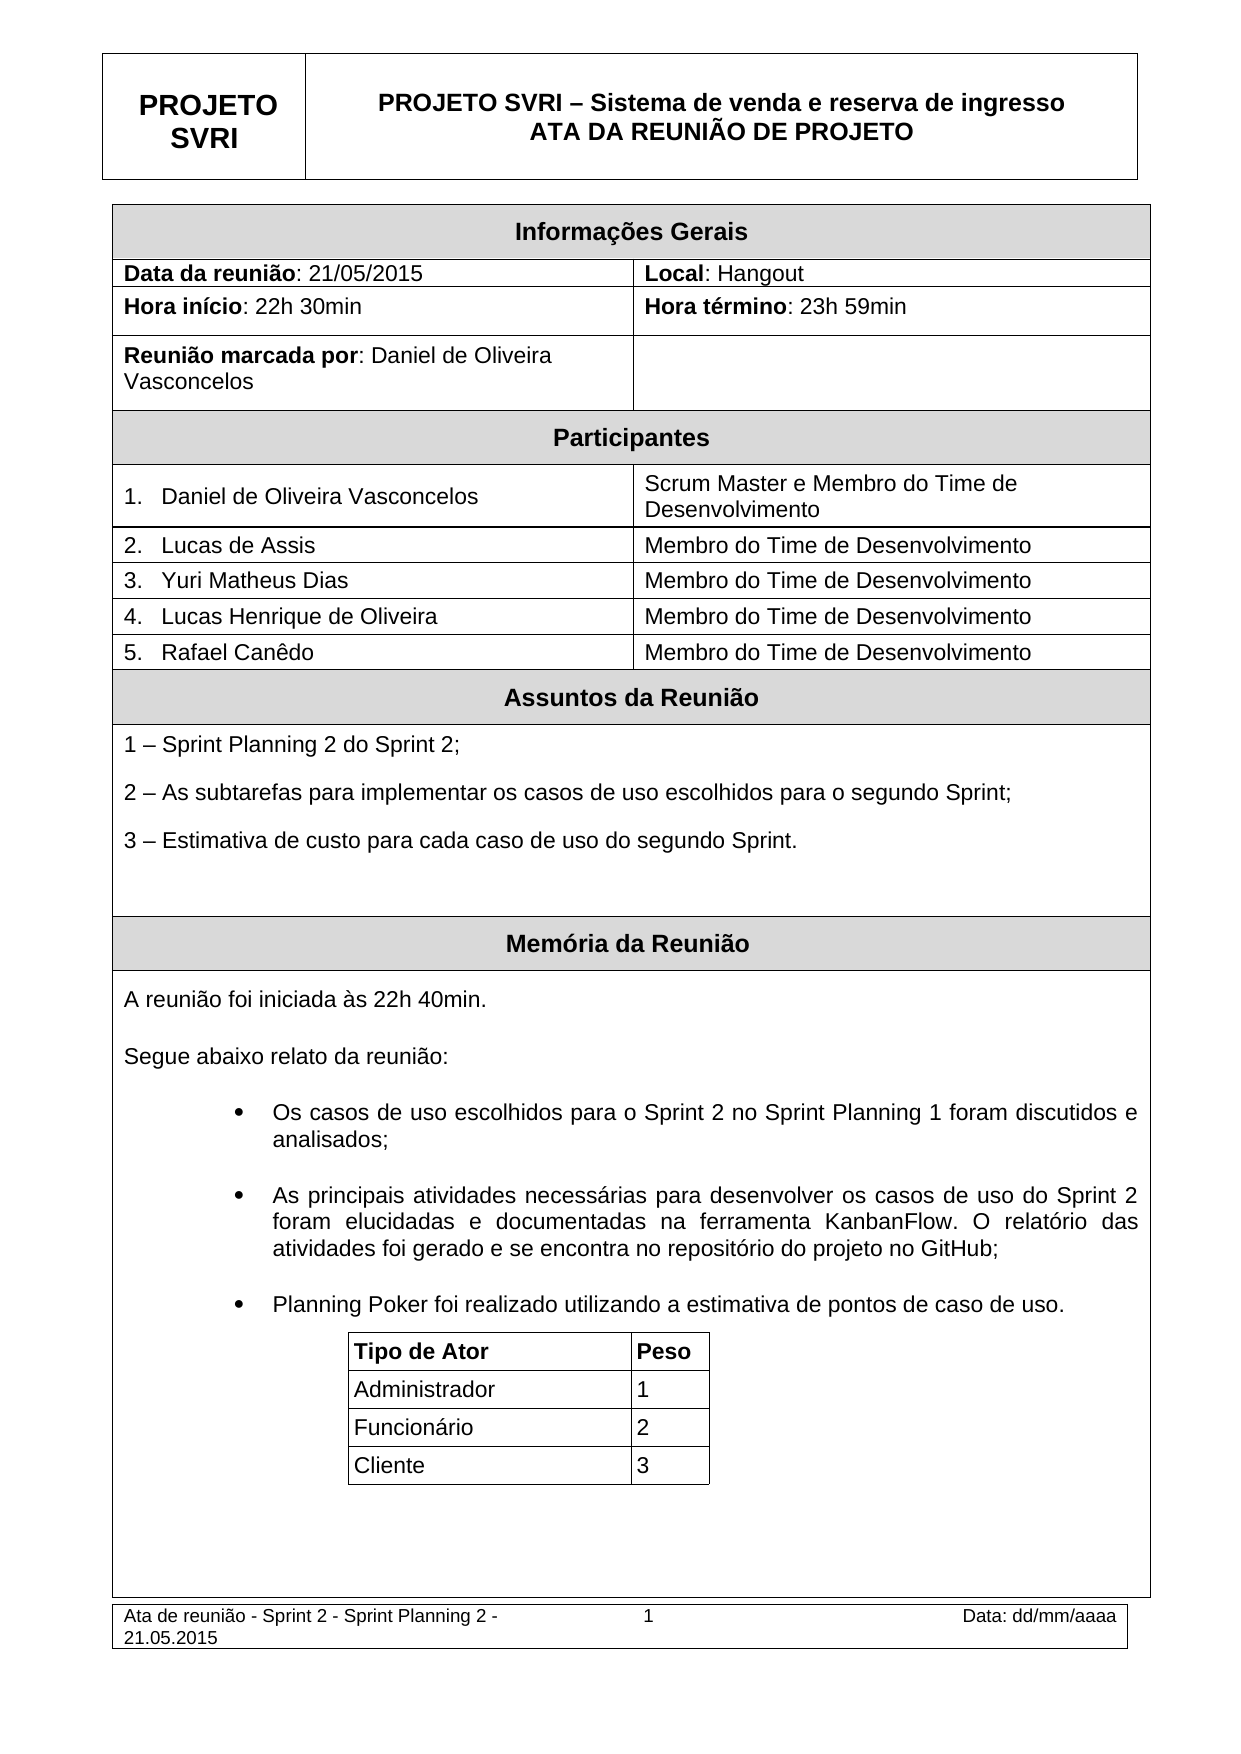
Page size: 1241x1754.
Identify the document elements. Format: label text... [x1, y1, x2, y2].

table_cell Membro do Time de Desenvolvimento [634, 563, 1150, 598]
table_cell Yuri Matheus Dias [113, 563, 633, 598]
table_cell [634, 336, 1150, 409]
table_cell A reunião foi iniciada às 22h 40min. Segue abaixo relato da reunião: Os casos de uso escolhidos para o Sprint 2 no Sprint Planning 1 foram discutidos e analisados; As principais atividades necessárias para desenvolver os casos de uso do Sprint 2 foram elucidadas e documentadas na ferramenta KanbanFlow. O relatório das atividades foi gerado e se encontra no repositório do projeto no GitHub; Planning Poker foi realizado utilizando a estimativa de pontos de caso de uso. [113, 971, 1150, 1597]
table_cell Lucas de Assis [113, 528, 633, 562]
table_cell Administrador [349, 1371, 631, 1408]
table_cell 1 [632, 1371, 709, 1408]
table_cell Scrum Master e Membro do Time de Desenvolvimento [634, 465, 1150, 526]
table_cell Assuntos da Reunião [113, 670, 1150, 724]
table_cell Memória da Reunião [113, 917, 1150, 970]
table_cell Cliente [349, 1447, 631, 1484]
table_cell 2 [632, 1409, 709, 1446]
table_cell Rafael Canêdo [113, 635, 633, 669]
table_cell Funcionário [349, 1409, 631, 1446]
table_cell Membro do Time de Desenvolvimento [634, 599, 1150, 634]
table_cell Reunião marcada por: Daniel de Oliveira Vasconcelos [113, 336, 633, 409]
table_cell Daniel de Oliveira Vasconcelos [113, 465, 633, 526]
table_cell 1 – Sprint Planning 2 do Sprint 2; 2 – As subtarefas para implementar os casos de uso escolhidos para o segundo Sprint; 3 – Estimativa de custo para cada caso de uso do segundo Sprint. [113, 725, 1150, 916]
table_cell Participantes [113, 411, 1150, 464]
table_cell Data da reunião: 21/05/2015 [113, 260, 633, 286]
table_header Informações Gerais [113, 205, 1150, 258]
table_cell Membro do Time de Desenvolvimento [634, 635, 1150, 669]
table_cell Local: Hangout [634, 260, 1150, 286]
table_cell Hora início: 22h 30min [113, 287, 633, 334]
table_cell Membro do Time de Desenvolvimento [634, 528, 1150, 562]
table_cell Lucas Henrique de Oliveira [113, 599, 633, 634]
table_header Peso [632, 1333, 709, 1370]
table_header Tipo de Ator [349, 1333, 631, 1370]
table_cell 3 [632, 1447, 709, 1484]
table_cell Hora término: 23h 59min [634, 287, 1150, 334]
